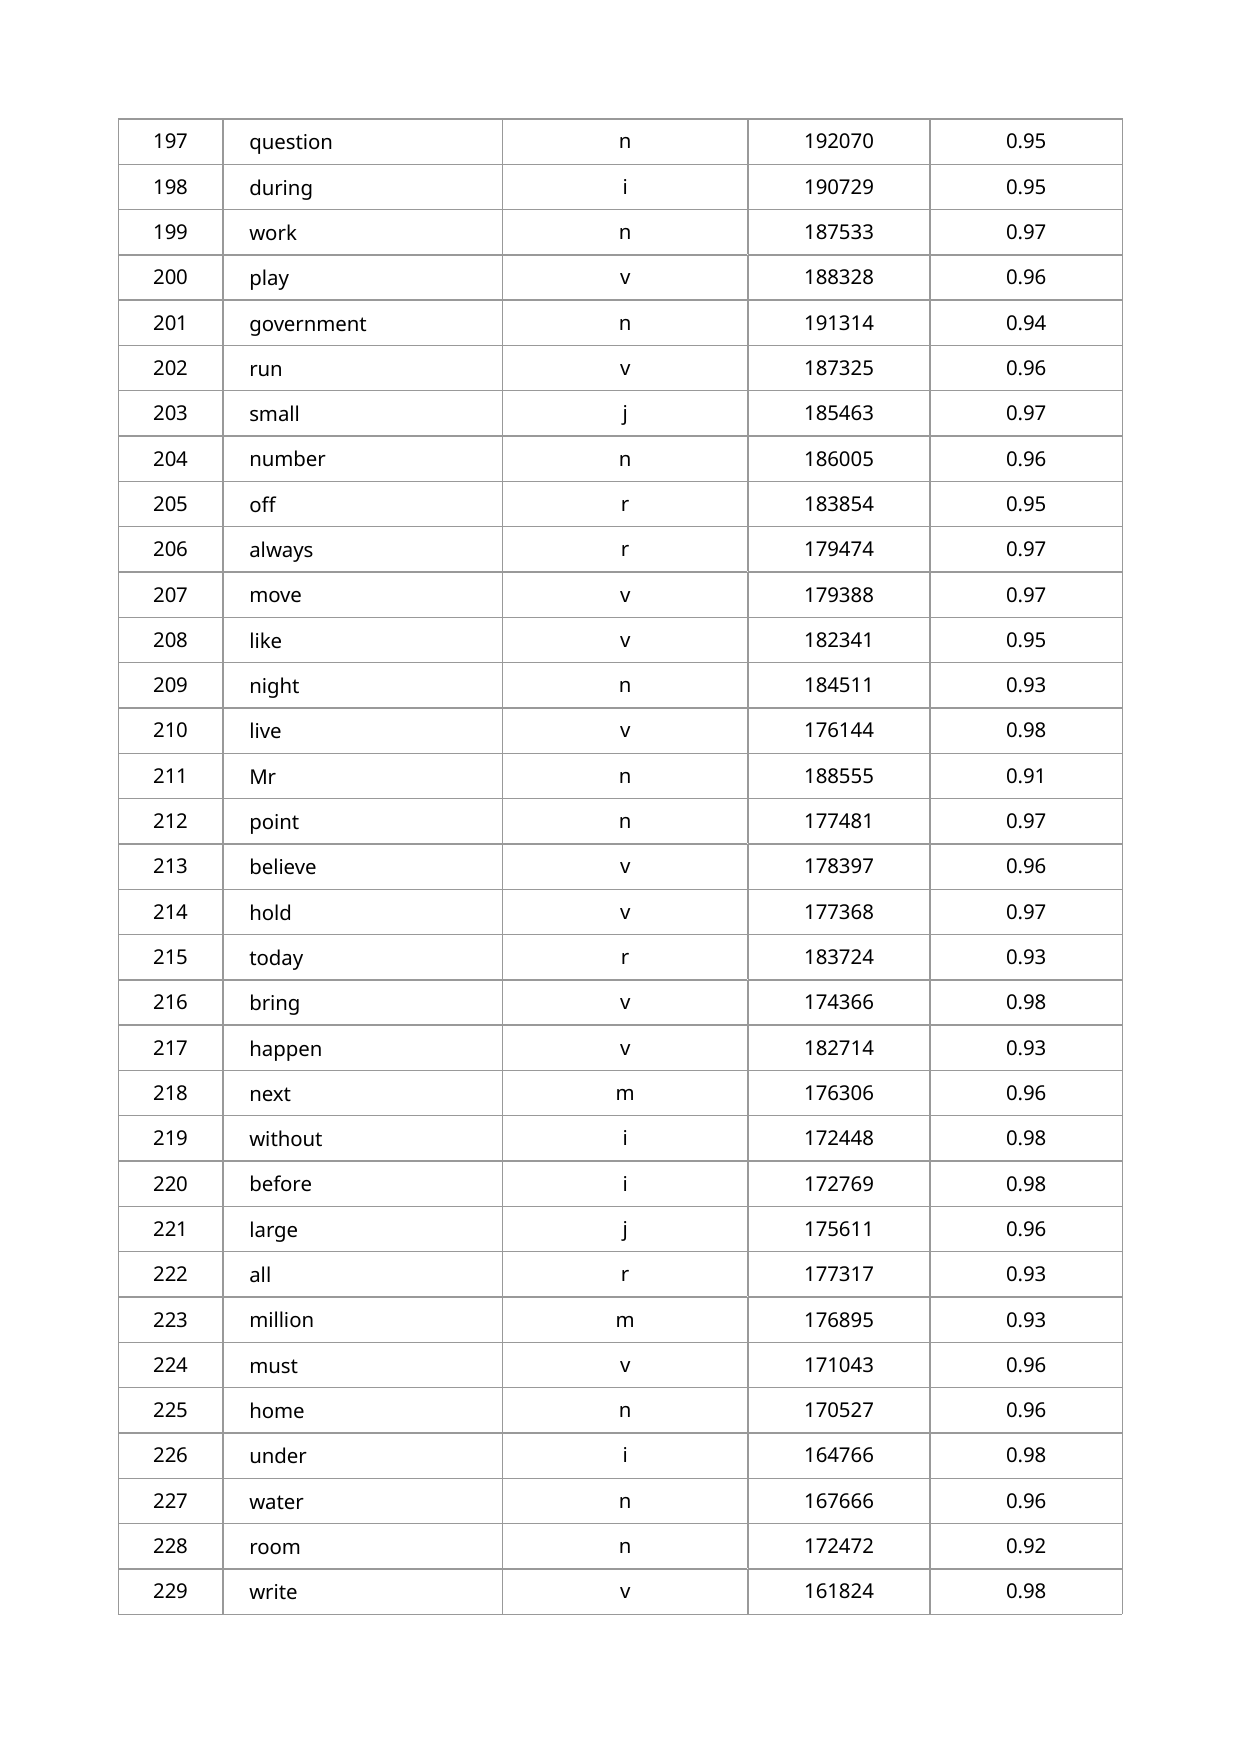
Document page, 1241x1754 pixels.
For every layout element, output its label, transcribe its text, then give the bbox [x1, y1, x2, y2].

table_cell 0.97 [931, 890, 1122, 934]
table_cell off [224, 482, 502, 526]
table_cell 199 [119, 210, 222, 254]
table_cell 184511 [749, 663, 929, 707]
table_cell m [503, 1298, 747, 1342]
table_cell 204 [119, 437, 222, 481]
table_cell 209 [119, 663, 222, 707]
table_cell 0.95 [931, 618, 1122, 662]
table_cell 0.93 [931, 1252, 1122, 1296]
table_cell 229 [119, 1570, 222, 1613]
table_cell 176895 [749, 1298, 929, 1342]
table_cell move [224, 573, 502, 617]
table_cell 0.93 [931, 1026, 1122, 1070]
table_cell 0.98 [931, 1162, 1122, 1206]
table_cell 172769 [749, 1162, 929, 1206]
table_cell 226 [119, 1434, 222, 1477]
table_cell 218 [119, 1071, 222, 1115]
table_cell 179388 [749, 573, 929, 617]
table_cell 200 [119, 256, 222, 299]
table_cell r [503, 935, 747, 979]
table_cell 207 [119, 573, 222, 617]
table_cell 214 [119, 890, 222, 934]
table_cell v [503, 1343, 747, 1387]
table_cell j [503, 1207, 747, 1251]
table_cell 0.98 [931, 1434, 1122, 1477]
table_cell 206 [119, 527, 222, 571]
table_cell home [224, 1388, 502, 1432]
table_cell 176306 [749, 1071, 929, 1115]
table_cell 164766 [749, 1434, 929, 1477]
table_cell 179474 [749, 527, 929, 571]
table_cell 0.98 [931, 709, 1122, 752]
table_cell room [224, 1524, 502, 1568]
table_cell 224 [119, 1343, 222, 1387]
table_cell bring [224, 981, 502, 1024]
table_cell n [503, 754, 747, 798]
table_cell million [224, 1298, 502, 1342]
table_cell 0.96 [931, 1071, 1122, 1115]
table_cell 217 [119, 1026, 222, 1070]
table_cell work [224, 210, 502, 254]
table_cell 177368 [749, 890, 929, 934]
table_cell night [224, 663, 502, 707]
table_cell 212 [119, 799, 222, 843]
table_cell 210 [119, 709, 222, 752]
table_cell point [224, 799, 502, 843]
table_cell 201 [119, 301, 222, 345]
table_cell 187533 [749, 210, 929, 254]
table_cell v [503, 845, 747, 888]
table_cell 202 [119, 346, 222, 390]
table_cell 0.96 [931, 1479, 1122, 1523]
table_cell 221 [119, 1207, 222, 1251]
table_cell n [503, 1388, 747, 1432]
table_cell run [224, 346, 502, 390]
table_cell 0.96 [931, 437, 1122, 481]
table_cell v [503, 618, 747, 662]
table_cell play [224, 256, 502, 299]
table_cell 0.96 [931, 1207, 1122, 1251]
table_cell before [224, 1162, 502, 1206]
table_cell number [224, 437, 502, 481]
table_cell n [503, 210, 747, 254]
table_cell happen [224, 1026, 502, 1070]
table_cell 183724 [749, 935, 929, 979]
table_cell 188328 [749, 256, 929, 299]
table_cell 175611 [749, 1207, 929, 1251]
table_cell 0.95 [931, 165, 1122, 209]
table_cell 0.98 [931, 1570, 1122, 1613]
table_cell 0.96 [931, 256, 1122, 299]
table_cell 0.95 [931, 482, 1122, 526]
table_cell 0.96 [931, 845, 1122, 888]
table_cell 0.98 [931, 981, 1122, 1024]
table_cell large [224, 1207, 502, 1251]
table_cell n [503, 301, 747, 345]
table_cell 0.97 [931, 391, 1122, 435]
table_cell 187325 [749, 346, 929, 390]
table_cell v [503, 981, 747, 1024]
table_cell 203 [119, 391, 222, 435]
table_cell 0.96 [931, 346, 1122, 390]
table_cell water [224, 1479, 502, 1523]
table_cell 213 [119, 845, 222, 888]
table_cell question [224, 120, 502, 163]
table_cell j [503, 391, 747, 435]
table_cell i [503, 165, 747, 209]
table_cell 167666 [749, 1479, 929, 1523]
table_cell 178397 [749, 845, 929, 888]
table_cell 171043 [749, 1343, 929, 1387]
table_cell i [503, 1162, 747, 1206]
table_cell 0.93 [931, 935, 1122, 979]
table_cell 198 [119, 165, 222, 209]
table_cell 205 [119, 482, 222, 526]
table_cell 190729 [749, 165, 929, 209]
table_cell must [224, 1343, 502, 1387]
table_cell hold [224, 890, 502, 934]
table_cell under [224, 1434, 502, 1477]
table_cell n [503, 437, 747, 481]
table_cell write [224, 1570, 502, 1613]
table_cell n [503, 1524, 747, 1568]
table_cell 0.97 [931, 799, 1122, 843]
table_cell 177317 [749, 1252, 929, 1296]
table_cell 0.91 [931, 754, 1122, 798]
table_cell 220 [119, 1162, 222, 1206]
table_cell 227 [119, 1479, 222, 1523]
table_cell 211 [119, 754, 222, 798]
table_cell always [224, 527, 502, 571]
table_cell v [503, 890, 747, 934]
table_cell n [503, 1479, 747, 1523]
table_cell 161824 [749, 1570, 929, 1613]
table_cell m [503, 1071, 747, 1115]
table_cell 216 [119, 981, 222, 1024]
table_cell 219 [119, 1116, 222, 1160]
table_cell 186005 [749, 437, 929, 481]
table_cell 222 [119, 1252, 222, 1296]
table_cell 176144 [749, 709, 929, 752]
table_cell v [503, 1570, 747, 1613]
table_cell during [224, 165, 502, 209]
table_cell 208 [119, 618, 222, 662]
table_cell v [503, 346, 747, 390]
table_cell believe [224, 845, 502, 888]
table_cell Mr [224, 754, 502, 798]
table_cell v [503, 573, 747, 617]
table_cell 0.97 [931, 210, 1122, 254]
table_cell 182714 [749, 1026, 929, 1070]
table_cell v [503, 709, 747, 752]
table_cell 0.96 [931, 1388, 1122, 1432]
table_cell 0.98 [931, 1116, 1122, 1160]
table_cell 182341 [749, 618, 929, 662]
table_cell v [503, 256, 747, 299]
table_cell all [224, 1252, 502, 1296]
table_cell next [224, 1071, 502, 1115]
table_cell today [224, 935, 502, 979]
table_cell n [503, 799, 747, 843]
table_cell n [503, 120, 747, 163]
table_cell r [503, 527, 747, 571]
table_cell 188555 [749, 754, 929, 798]
table_cell 0.95 [931, 120, 1122, 163]
table_cell 183854 [749, 482, 929, 526]
table_cell live [224, 709, 502, 752]
table_cell 0.96 [931, 1343, 1122, 1387]
table_cell 192070 [749, 120, 929, 163]
table_cell 191314 [749, 301, 929, 345]
table_cell 0.92 [931, 1524, 1122, 1568]
table_cell r [503, 482, 747, 526]
table_cell 172448 [749, 1116, 929, 1160]
table_cell i [503, 1116, 747, 1160]
table_cell 0.93 [931, 663, 1122, 707]
table_cell without [224, 1116, 502, 1160]
table_cell 177481 [749, 799, 929, 843]
table_cell 185463 [749, 391, 929, 435]
table_cell 215 [119, 935, 222, 979]
table_cell 0.97 [931, 573, 1122, 617]
table_cell 197 [119, 120, 222, 163]
table_cell r [503, 1252, 747, 1296]
table_cell 0.97 [931, 527, 1122, 571]
table_cell like [224, 618, 502, 662]
table_cell small [224, 391, 502, 435]
table_cell i [503, 1434, 747, 1477]
table_cell 172472 [749, 1524, 929, 1568]
table_cell 228 [119, 1524, 222, 1568]
table_cell 174366 [749, 981, 929, 1024]
table_cell government [224, 301, 502, 345]
table_cell 170527 [749, 1388, 929, 1432]
table_cell v [503, 1026, 747, 1070]
table_cell 0.94 [931, 301, 1122, 345]
table_cell 223 [119, 1298, 222, 1342]
table_cell n [503, 663, 747, 707]
table_cell 225 [119, 1388, 222, 1432]
table_cell 0.93 [931, 1298, 1122, 1342]
